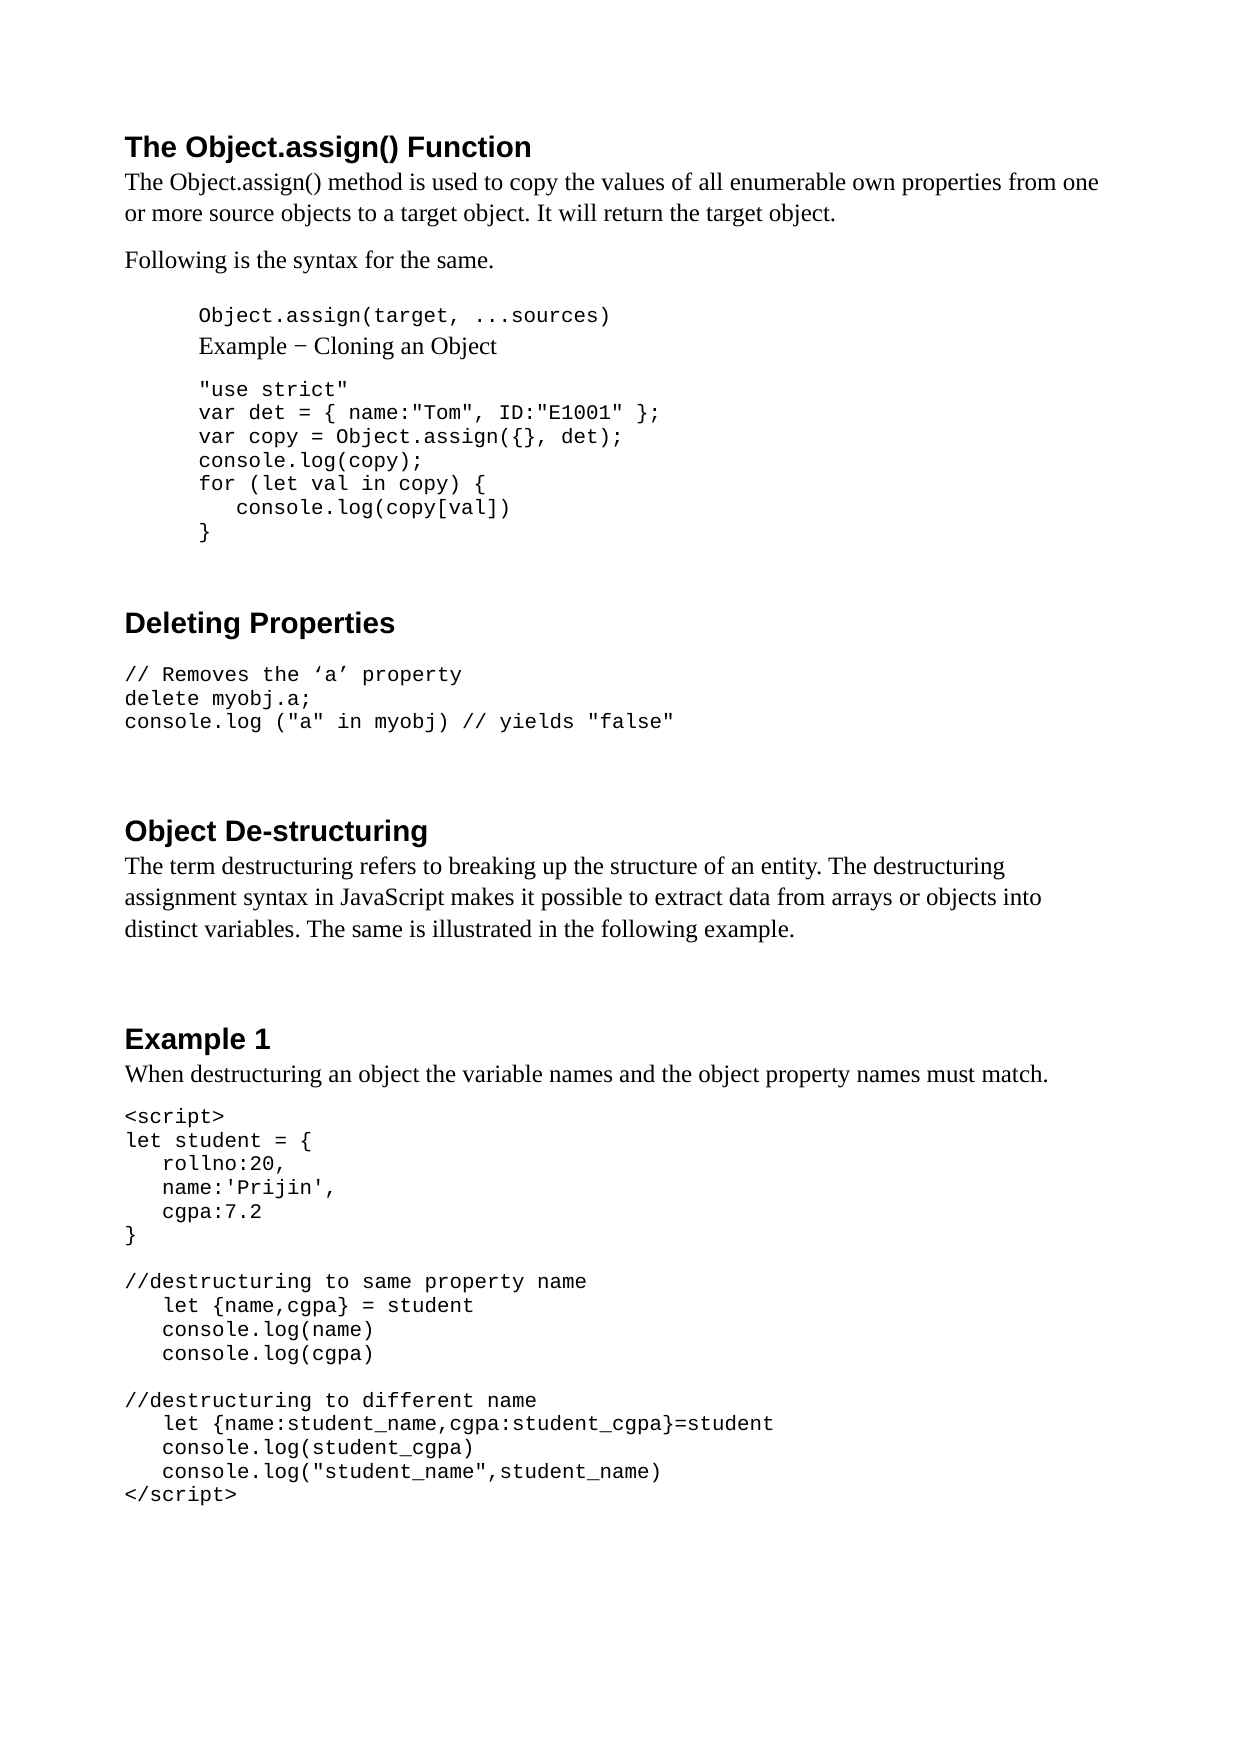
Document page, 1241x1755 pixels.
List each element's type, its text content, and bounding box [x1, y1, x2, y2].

text // Removes the ‘a’ property [118, 664, 1122, 687]
text name:'Prijin', [118, 1177, 1122, 1201]
text //destructuring to different name [118, 1390, 1122, 1413]
text The term destructuring refers to breaking up the structure of an entity. The destructuring assignment syntax in JavaScript makes it possible to extract data from arrays or objects into distinct variables. The same is illustrated in the following example. [118, 846, 1122, 943]
text cgpa:7.2 [118, 1201, 1122, 1224]
subtitle The Object.assign() Function [118, 124, 1122, 161]
text delete myobj.a; [118, 687, 1122, 711]
text <script> [118, 1100, 1122, 1130]
text When destructuring an object the variable names and the object property names must match. [118, 1053, 1122, 1087]
text } [118, 1224, 1122, 1248]
subtitle Object De-structuring [118, 808, 1122, 846]
text rollno:20, [118, 1153, 1122, 1177]
text console.log(name) [118, 1319, 1122, 1342]
text Object.assign(target, ...sources) [192, 298, 1122, 326]
text "use strict" [192, 372, 1122, 402]
text console.log(copy[val]) [192, 497, 1122, 521]
text console.log("student_name",student_name) [118, 1461, 1122, 1484]
text let {name:student_name,cgpa:student_cgpa}=student [118, 1413, 1122, 1437]
text for (let val in copy) { [192, 473, 1122, 497]
text console.log(student_cgpa) [118, 1437, 1122, 1461]
text var det = { name:"Tom", ID:"E1001" }; [192, 402, 1122, 426]
text } [192, 521, 1122, 551]
text Example − Cloning an Object [192, 326, 1122, 360]
subtitle Example 1 [118, 1016, 1122, 1053]
text console.log(cgpa) [118, 1342, 1122, 1366]
text console.log(copy); [192, 450, 1122, 473]
text let student = { [118, 1130, 1122, 1153]
text console.log ("a" in myobj) // yields "false" [118, 711, 1122, 735]
text </script> [118, 1484, 1122, 1508]
text Following is the syntax for the same. [118, 239, 1122, 280]
text The Object.assign() method is used to copy the values of all enumerable own properties from one or more source objects to a target object. It will return the target object. [118, 161, 1122, 227]
text let {name,cgpa} = student [118, 1295, 1122, 1319]
text var copy = Object.assign({}, det); [192, 426, 1122, 450]
subtitle Deleting Properties [118, 601, 1122, 640]
text //destructuring to same property name [118, 1272, 1122, 1295]
